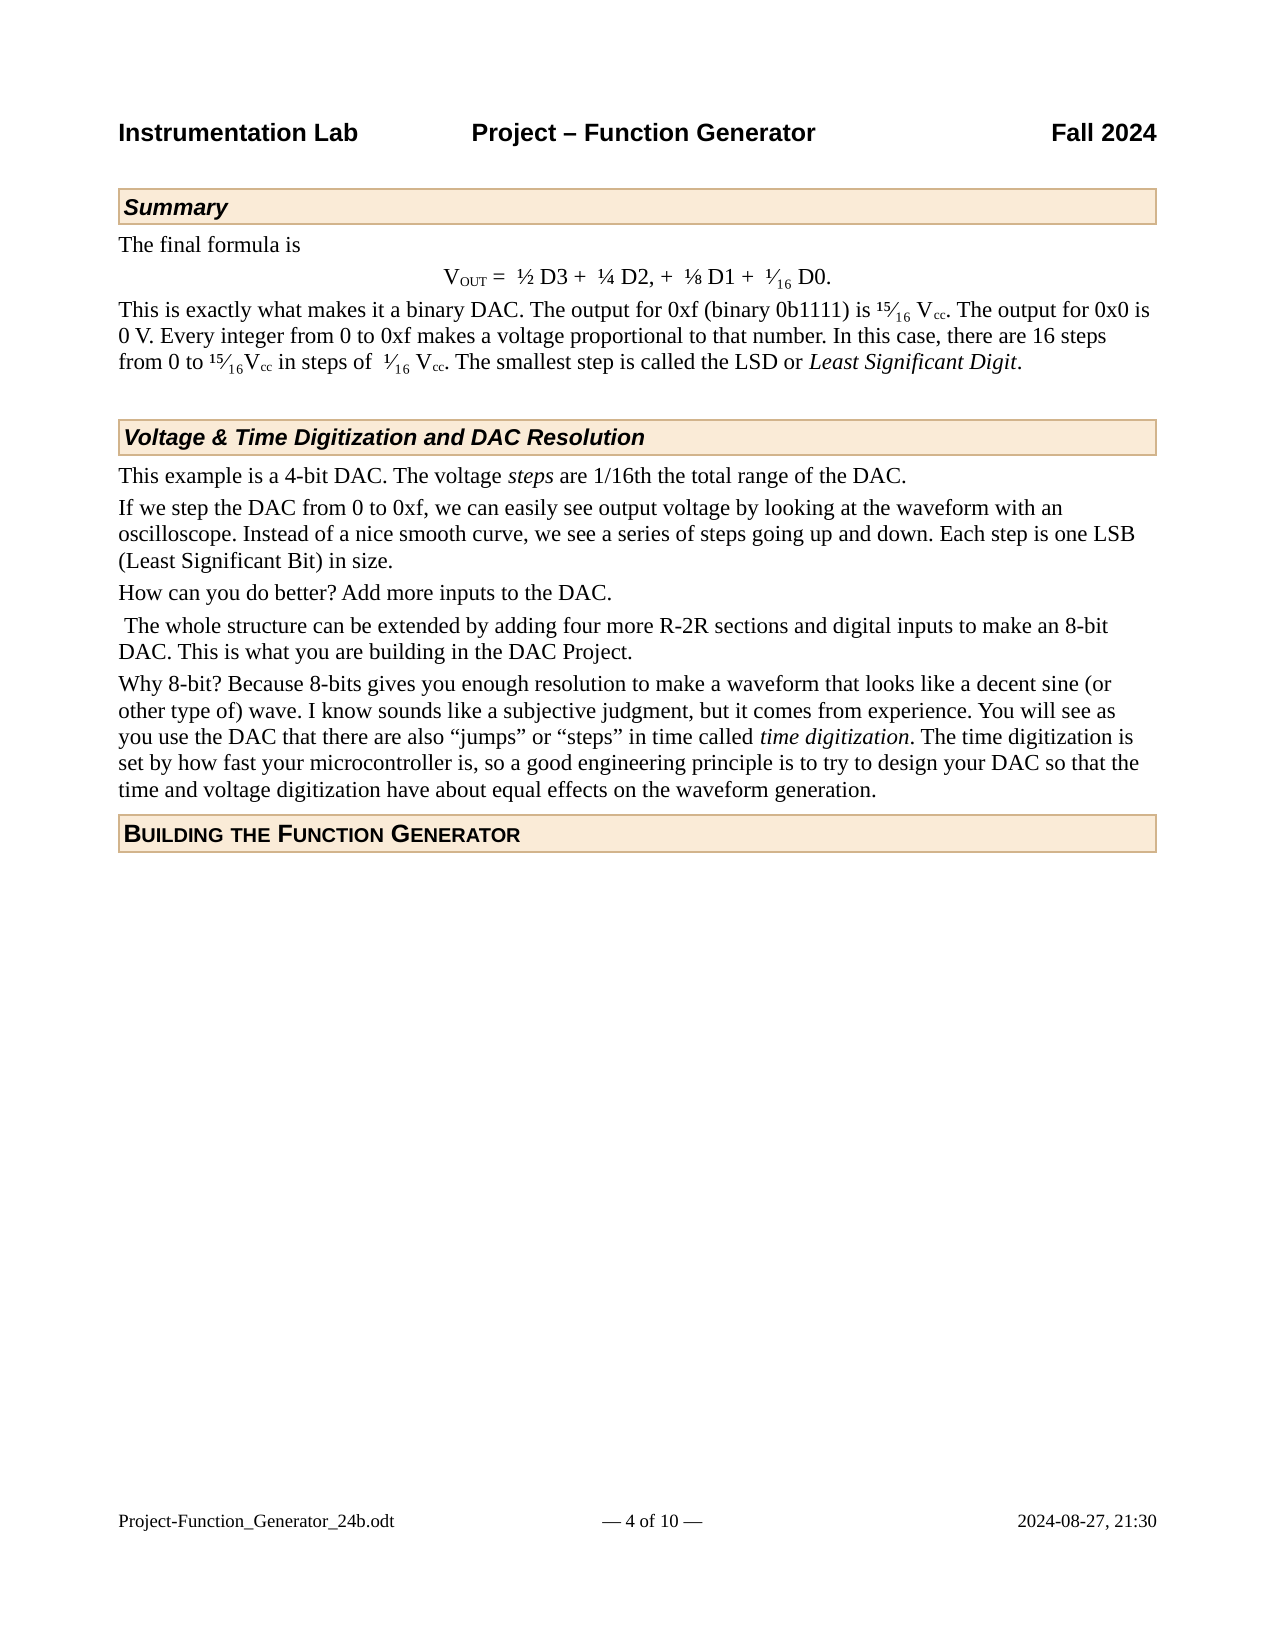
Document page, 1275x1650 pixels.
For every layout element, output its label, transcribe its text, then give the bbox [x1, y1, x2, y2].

text This is exactly what makes it a binary DAC. The output for 0xf (binary 0b1111) is ¹⁵⁄₁₆ Vcc. The output for 0x0 is 0 V. Every integer from 0 to 0xf makes a voltage proportional to that number. In this case, there are 16 steps from 0 to ¹⁵⁄₁₆Vcc in steps of ¹⁄₁₆ Vcc. The smallest step is called the LSD or Least Significant Digit. [118, 296, 1157, 375]
text This example is a 4-bit DAC. The voltage steps are 1/16th the total range of the DAC. [118, 462, 1157, 488]
text If we step the DAC from 0 to 0xf, we can easily see output voltage by looking at the waveform with an oscilloscope. Instead of a nice smooth curve, we see a series of steps going up and down. Each step is one LSB (Least Significant Bit) in size. [118, 494, 1157, 573]
subtitle Building the Function Generator [120, 816, 1155, 851]
text The whole structure can be extended by adding four more R-2R sections and digital inputs to make an 8-bit DAC. This is what you are building in the DAC Project. [118, 612, 1157, 664]
subtitle Summary [120, 190, 1155, 223]
text How can you do better? Add more inputs to the DAC. [118, 579, 1157, 606]
text VOUT = ½ D3 + ¼ D2, + ⅛ D1 + ¹⁄₁₆ D0. [118, 263, 1157, 290]
subtitle Voltage & Time Digitization and DAC Resolution [120, 421, 1155, 454]
text The final formula is [118, 231, 1157, 257]
text Why 8-bit? Because 8-bits gives you enough resolution to make a waveform that looks like a decent sine (or other type of) wave. I know sounds like a subjective judgment, but it comes from experience. You will see as you use the DAC that there are also “jumps” or “steps” in time called time digitization. The time digitization is set by how fast your microcontroller is, so a good engineering principle is to try to design your DAC so that the time and voltage digitization have about equal effects on the waveform generation. [118, 670, 1157, 802]
